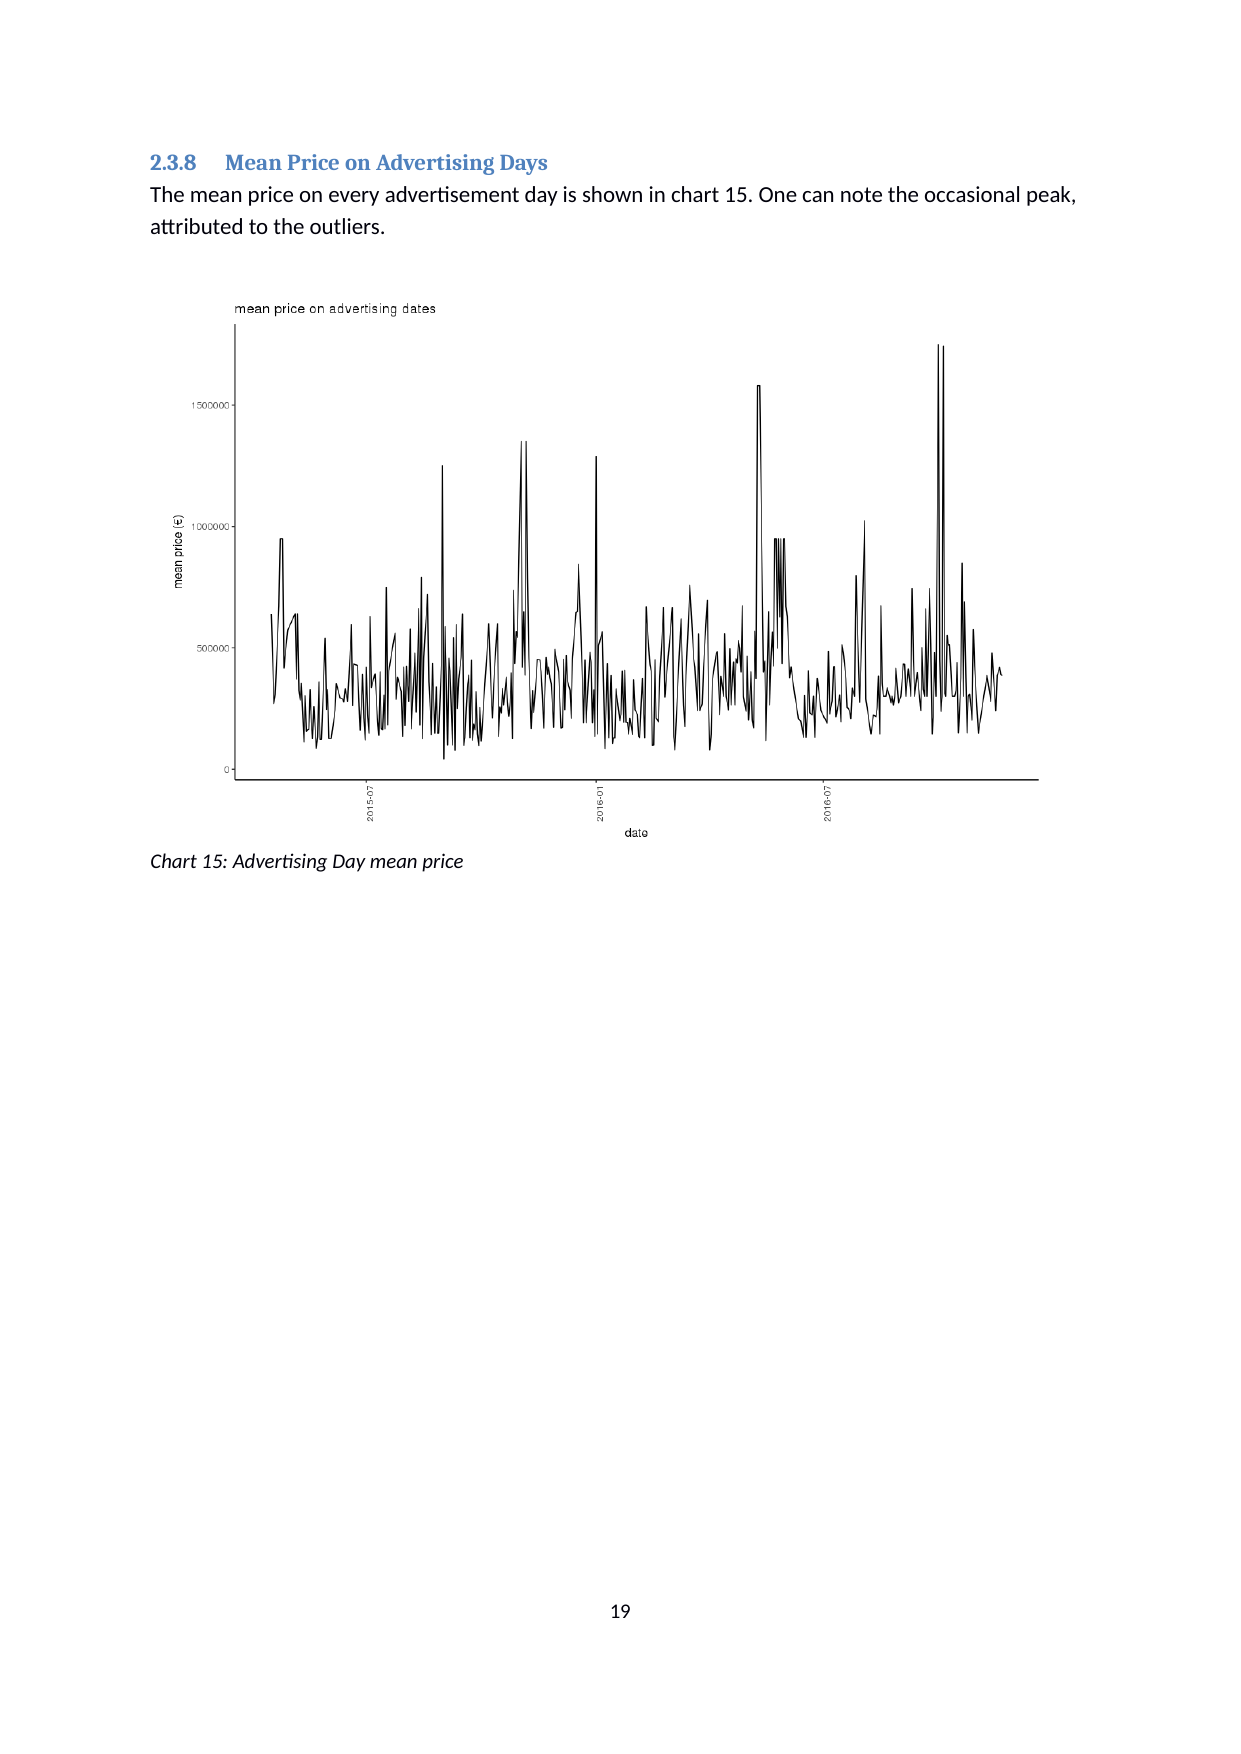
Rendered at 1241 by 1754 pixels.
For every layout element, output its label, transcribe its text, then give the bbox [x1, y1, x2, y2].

subtitle 2.3.8 Mean Price on Advertising Days [150, 150, 1090, 176]
picture [167, 297, 1044, 842]
text Chart 15: Advertising Day mean price [150, 848, 1090, 873]
text The mean price on every advertisement day is shown in chart 15. One can note the occasional peak, attributed to the outliers. [150, 180, 1090, 240]
